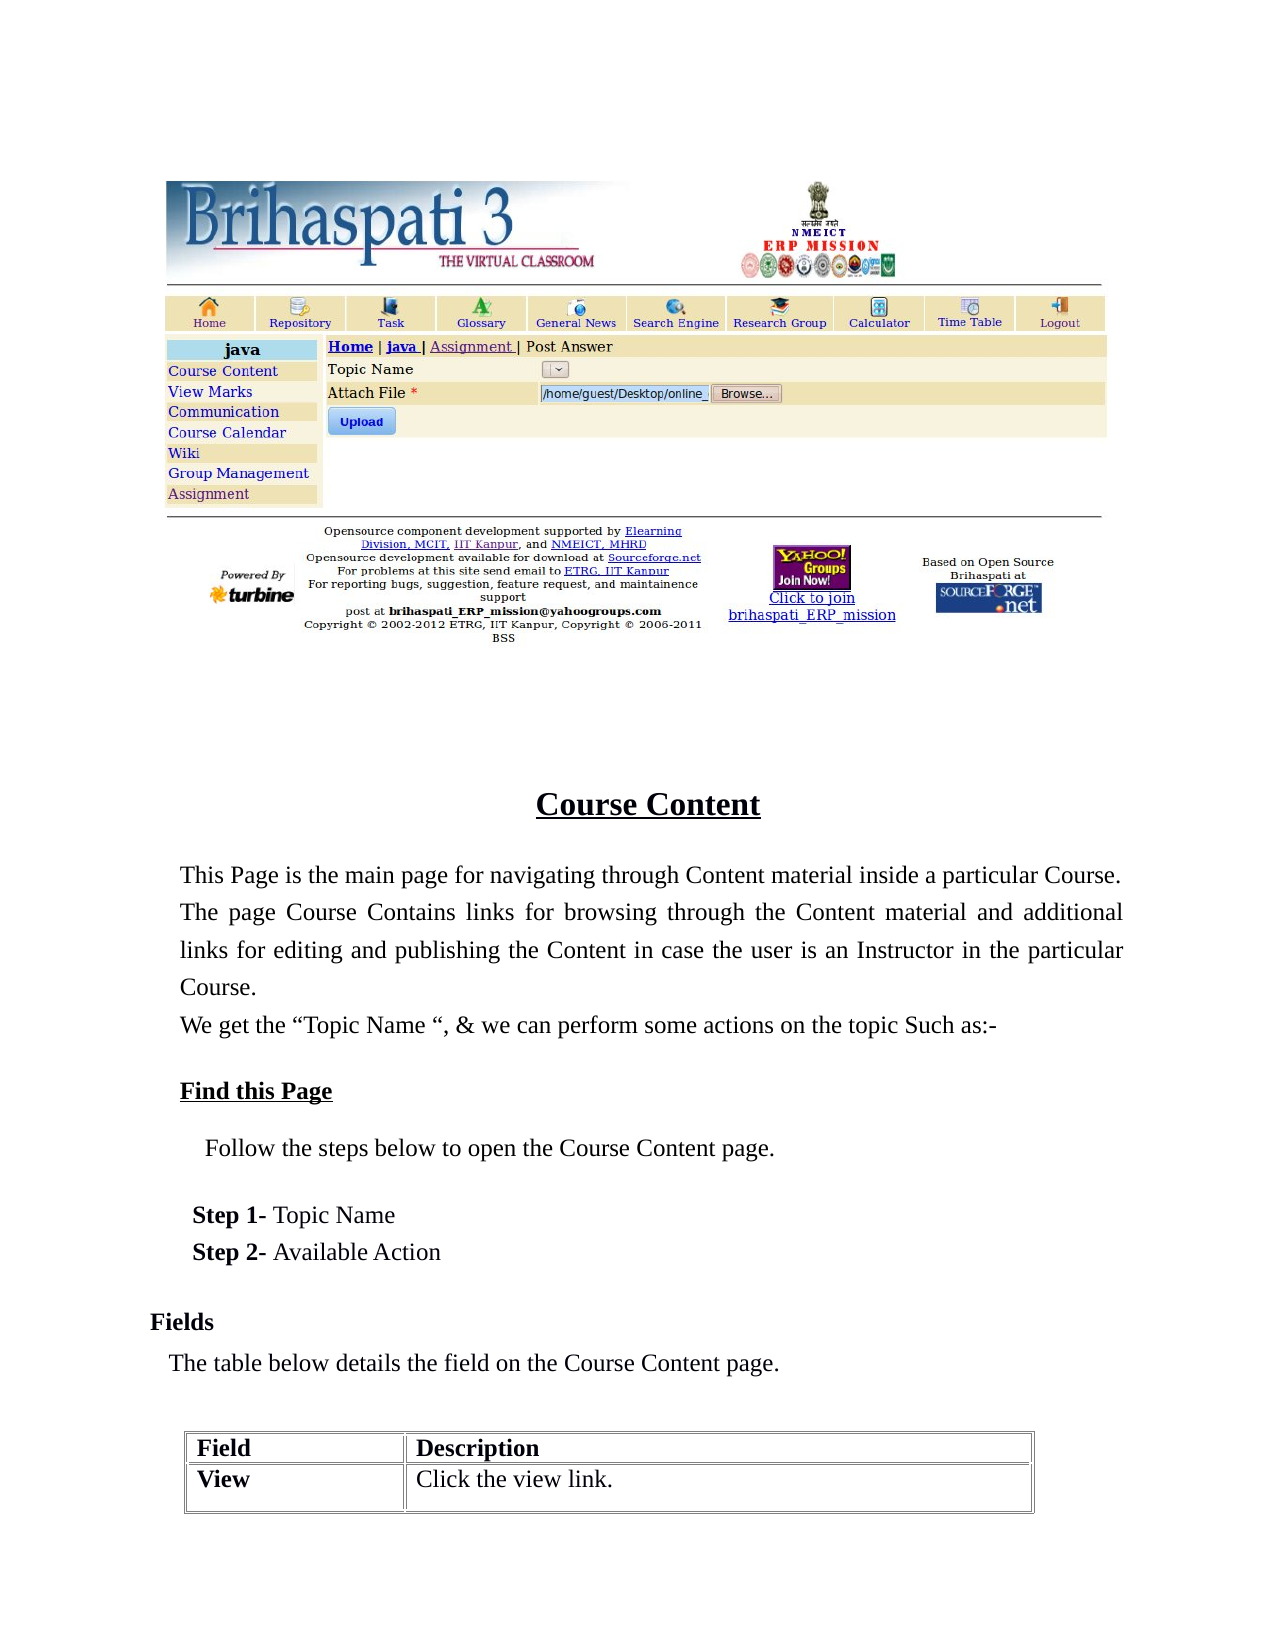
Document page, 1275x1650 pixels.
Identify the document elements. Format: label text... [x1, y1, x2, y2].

text Step 2- Available Action [179, 1228, 1125, 1266]
text Find this Page [179, 1076, 1125, 1105]
table_header Field [187, 1434, 404, 1462]
text Follow the steps below to open the Course Content page. [179, 1133, 1125, 1162]
text This Page is the main page for navigating through Content material inside a particular Course. [179, 851, 1125, 888]
text Step 1- Topic Name [179, 1191, 1125, 1228]
table_header Description [405, 1434, 1031, 1462]
table_cell View [185, 1462, 404, 1511]
table_cell Click the view link. [405, 1462, 1033, 1511]
text Course Content [150, 784, 1125, 822]
picture [164, 180, 1111, 661]
text Fields [150, 1307, 1125, 1336]
text We get the “Topic Name “, & we can perform some actions on the topic Such as:- [179, 1001, 1125, 1038]
text The table below details the field on the Course Content page. [150, 1348, 1125, 1377]
text The page Course Contains links for browsing through the Content material and additional links for editing and publishing the Content in case the user is an Instructor in the particular Course. [179, 888, 1125, 1001]
